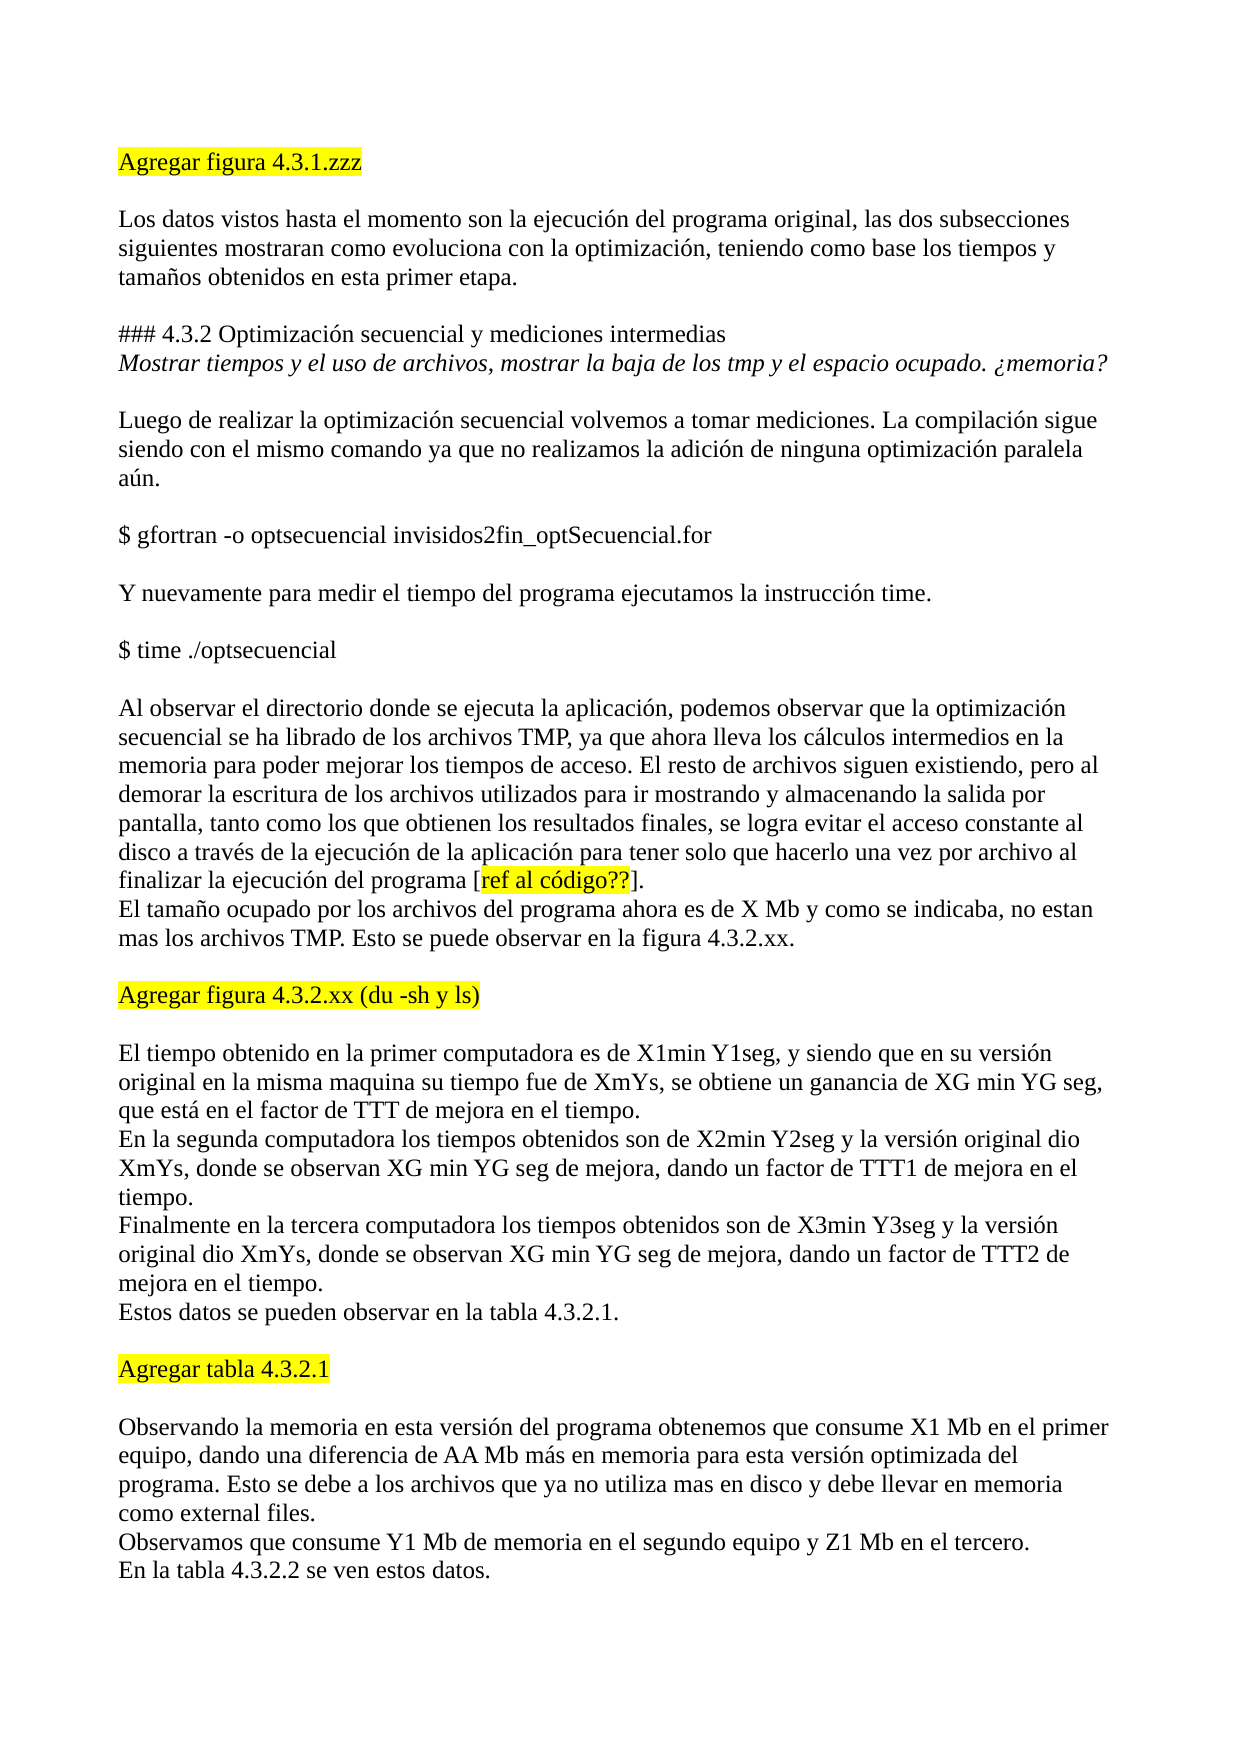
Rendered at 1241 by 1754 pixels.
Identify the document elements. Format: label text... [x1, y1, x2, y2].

text Luego de realizar la optimización secuencial volvemos a tomar mediciones. La compilación sigue siendo con el mismo comando ya que no realizamos la adición de ninguna optimización paralela aún. [118, 406, 1122, 492]
text Estos datos se pueden observar en la tabla 4.3.2.1. [118, 1297, 1122, 1326]
text Observando la memoria en esta versión del programa obtenemos que consume X1 Mb en el primer equipo, dando una diferencia de AA Mb más en memoria para esta versión optimizada del programa. Esto se debe a los archivos que ya no utiliza mas en disco y debe llevar en memoria como external files. [118, 1412, 1122, 1527]
text ### 4.3.2 Optimización secuencial y mediciones intermedias [118, 319, 1122, 348]
text En la segunda computadora los tiempos obtenidos son de X2min Y2seg y la versión original dio XmYs, donde se observan XG min YG seg de mejora, dando un factor de TTT1 de mejora en el tiempo. [118, 1124, 1122, 1211]
text Agregar figura 4.3.2.xx (du -sh y ls) [118, 981, 1122, 1009]
text El tamaño ocupado por los archivos del programa ahora es de X Mb y como se indicaba, no estan mas los archivos TMP. Esto se puede observar en la figura 4.3.2.xx. [118, 894, 1122, 952]
text Al observar el directorio donde se ejecuta la aplicación, podemos observar que la optimización secuencial se ha librado de los archivos TMP, ya que ahora lleva los cálculos intermedios en la memoria para poder mejorar los tiempos de acceso. El resto de archivos siguen existiendo, pero al demorar la escritura de los archivos utilizados para ir mostrando y almacenando la salida por pantalla, tanto como los que obtienen los resultados finales, se logra evitar el acceso constante al disco a través de la ejecución de la aplicación para tener solo que hacerlo una vez por archivo al finalizar la ejecución del programa [ref al código??]. [118, 693, 1122, 894]
text Y nuevamente para medir el tiempo del programa ejecutamos la instrucción time. [118, 578, 1122, 607]
text $ gfortran -o optsecuencial invisidos2fin_optSecuencial.for [118, 521, 1122, 549]
text Los datos vistos hasta el momento son la ejecución del programa original, las dos subsecciones siguientes mostraran como evoluciona con la optimización, teniendo como base los tiempos y tamaños obtenidos en esta primer etapa. [118, 204, 1122, 291]
text $ time ./optsecuencial [118, 636, 1122, 664]
text El tiempo obtenido en la primer computadora es de X1min Y1seg, y siendo que en su versión original en la misma maquina su tiempo fue de XmYs, se obtiene un ganancia de XG min YG seg, que está en el factor de TTT de mejora en el tiempo. [118, 1038, 1122, 1124]
text Observamos que consume Y1 Mb de memoria en el segundo equipo y Z1 Mb en el tercero. [118, 1527, 1122, 1556]
text Agregar figura 4.3.1.zzz [118, 147, 1122, 176]
text Agregar tabla 4.3.2.1 [118, 1354, 1122, 1383]
text En la tabla 4.3.2.2 se ven estos datos. [118, 1556, 1122, 1584]
text Finalmente en la tercera computadora los tiempos obtenidos son de X3min Y3seg y la versión original dio XmYs, donde se observan XG min YG seg de mejora, dando un factor de TTT2 de mejora en el tiempo. [118, 1211, 1122, 1297]
text Mostrar tiempos y el uso de archivos, mostrar la baja de los tmp y el espacio ocupado. ¿memoria? [118, 348, 1122, 377]
